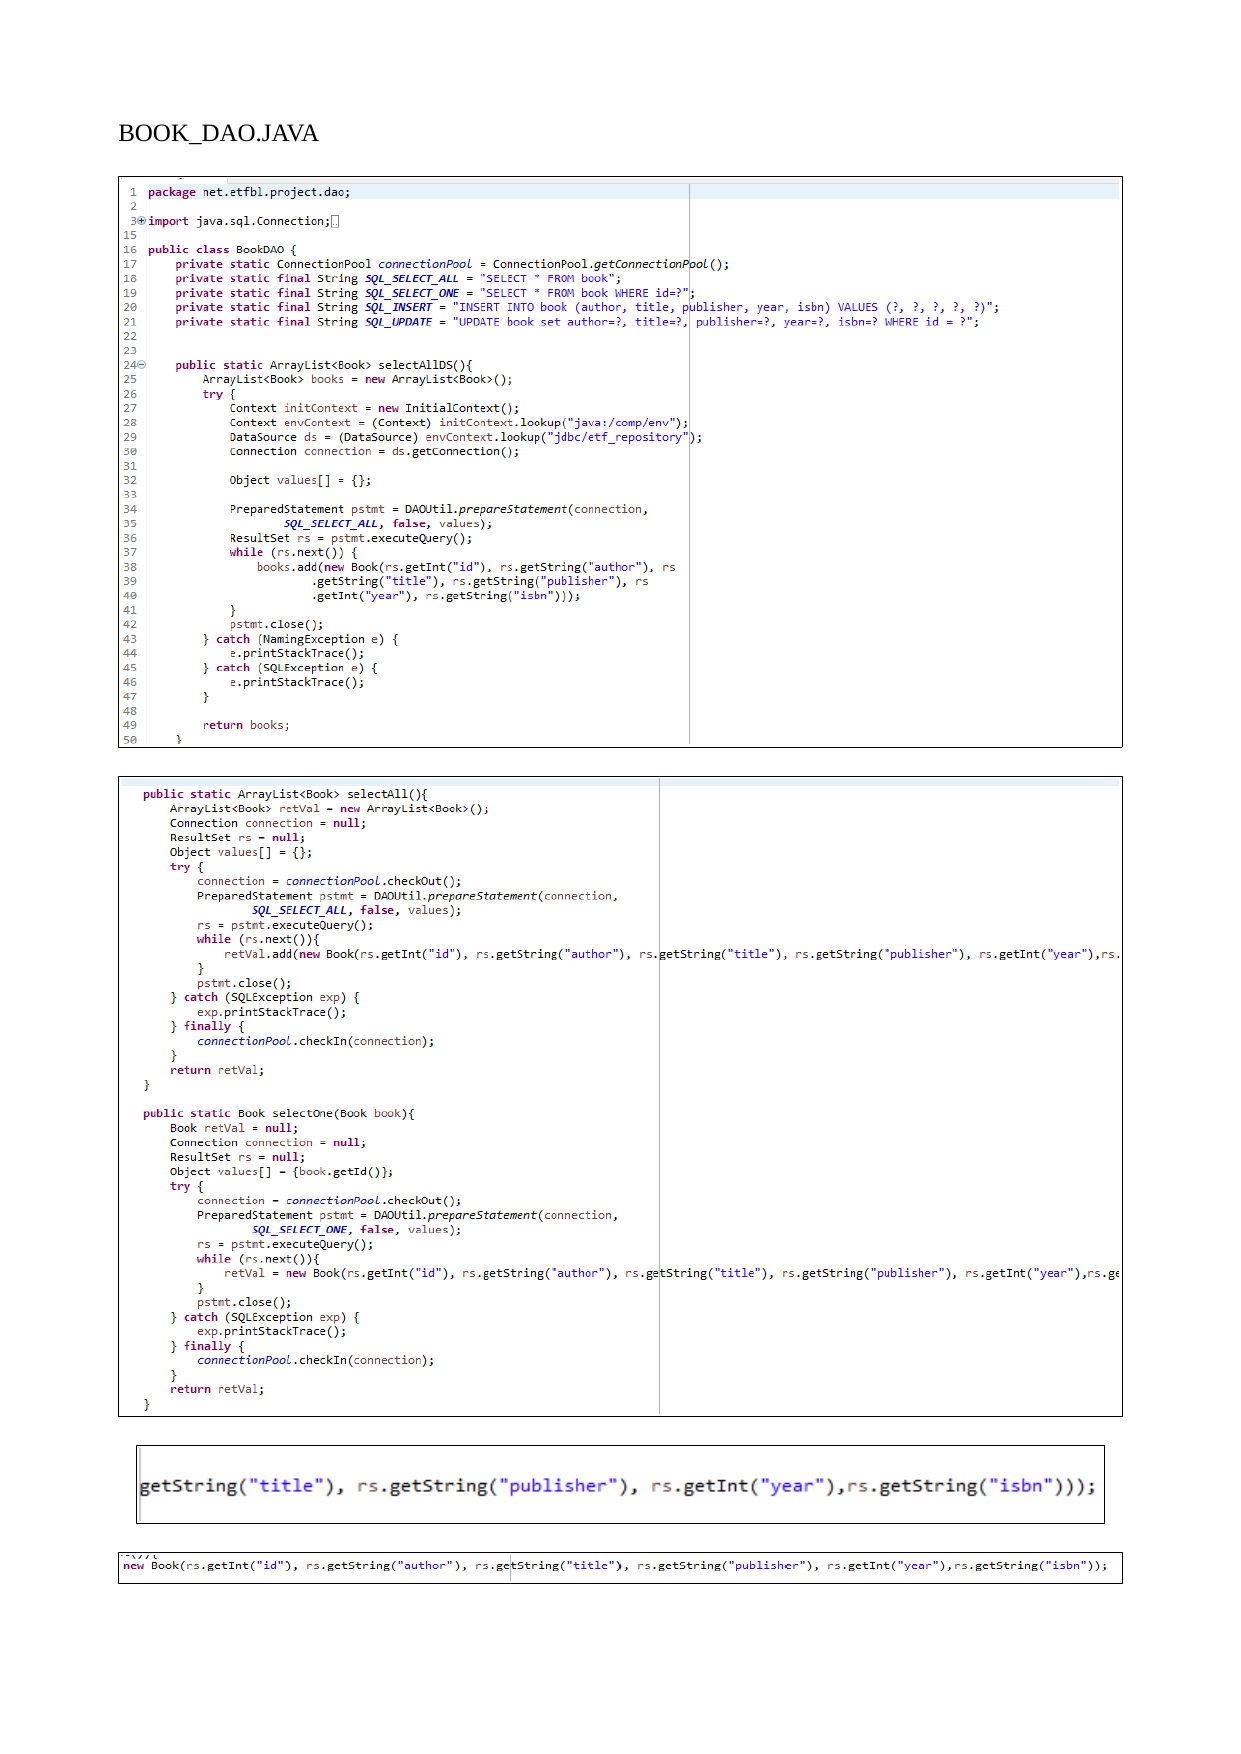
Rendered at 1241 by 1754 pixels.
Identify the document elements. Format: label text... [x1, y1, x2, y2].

picture [121, 778, 1119, 1414]
text BOOK_DAO.JAVA [118, 118, 1122, 147]
picture [138, 1448, 1102, 1521]
picture [121, 178, 1119, 744]
picture [121, 1555, 1119, 1581]
